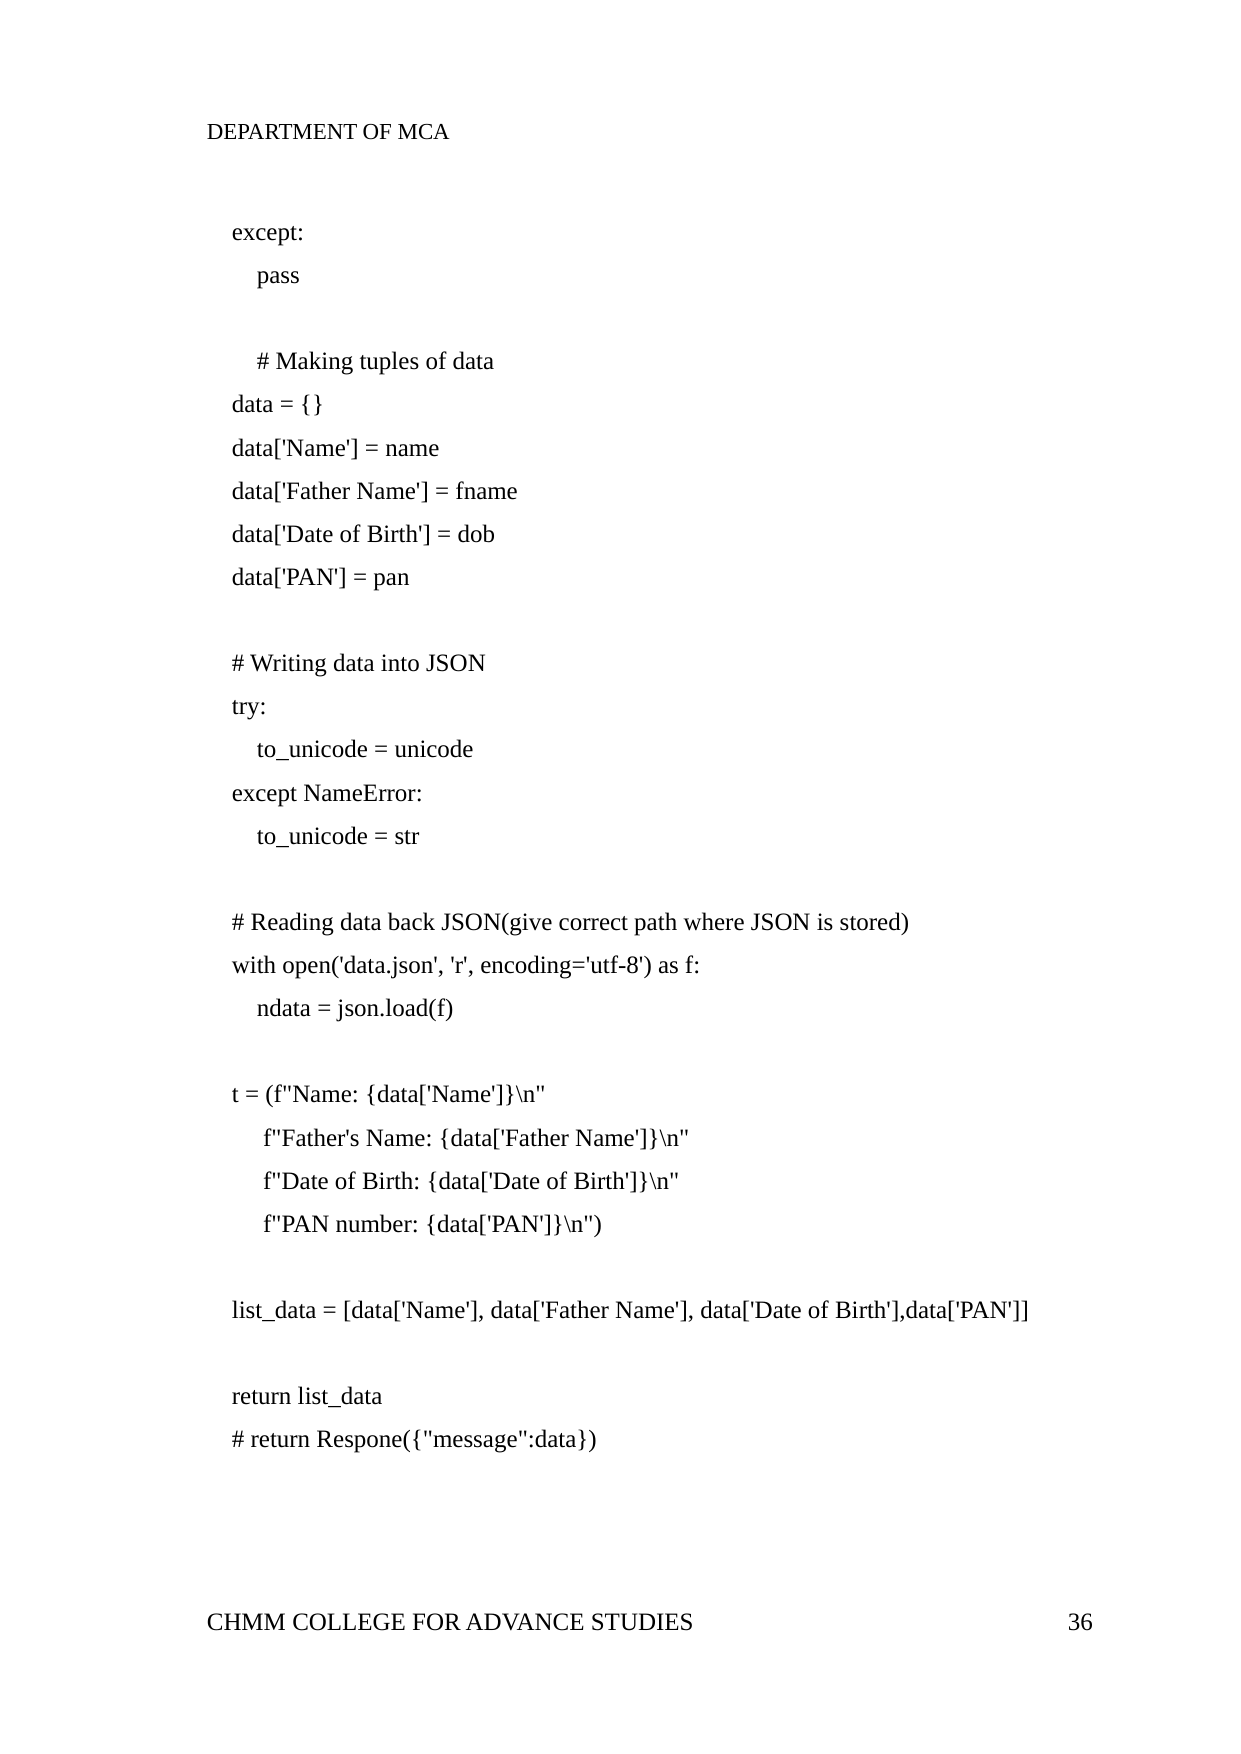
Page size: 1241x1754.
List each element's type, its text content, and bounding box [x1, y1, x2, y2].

text pass [207, 260, 1093, 289]
text return list_data [207, 1381, 1093, 1410]
text t = (f"Name: {data['Name']}\n" [207, 1079, 1093, 1108]
text # Making tuples of data [207, 346, 1093, 375]
text ndata = json.load(f) [207, 993, 1093, 1022]
text data['Date of Birth'] = dob [207, 519, 1093, 548]
text to_unicode = unicode [207, 734, 1093, 763]
text except: [207, 217, 1093, 246]
text # return Respone({"message":data}) [207, 1424, 1093, 1453]
text # Writing data into JSON [207, 648, 1093, 677]
text f"Father's Name: {data['Father Name']}\n" [207, 1123, 1093, 1151]
text data['Father Name'] = fname [207, 476, 1093, 504]
text data['Name'] = name [207, 433, 1093, 461]
text try: [207, 691, 1093, 720]
text to_unicode = str [207, 821, 1093, 849]
text data = {} [207, 389, 1093, 418]
text # Reading data back JSON(give correct path where JSON is stored) [207, 907, 1093, 936]
text f"Date of Birth: {data['Date of Birth']}\n" [207, 1166, 1093, 1194]
text f"PAN number: {data['PAN']}\n") [207, 1209, 1093, 1238]
text data['PAN'] = pan [207, 562, 1093, 591]
text except NameError: [207, 778, 1093, 806]
text with open('data.json', 'r', encoding='utf-8') as f: [207, 950, 1093, 979]
text list_data = [data['Name'], data['Father Name'], data['Date of Birth'],data['PAN']] [207, 1295, 1093, 1324]
